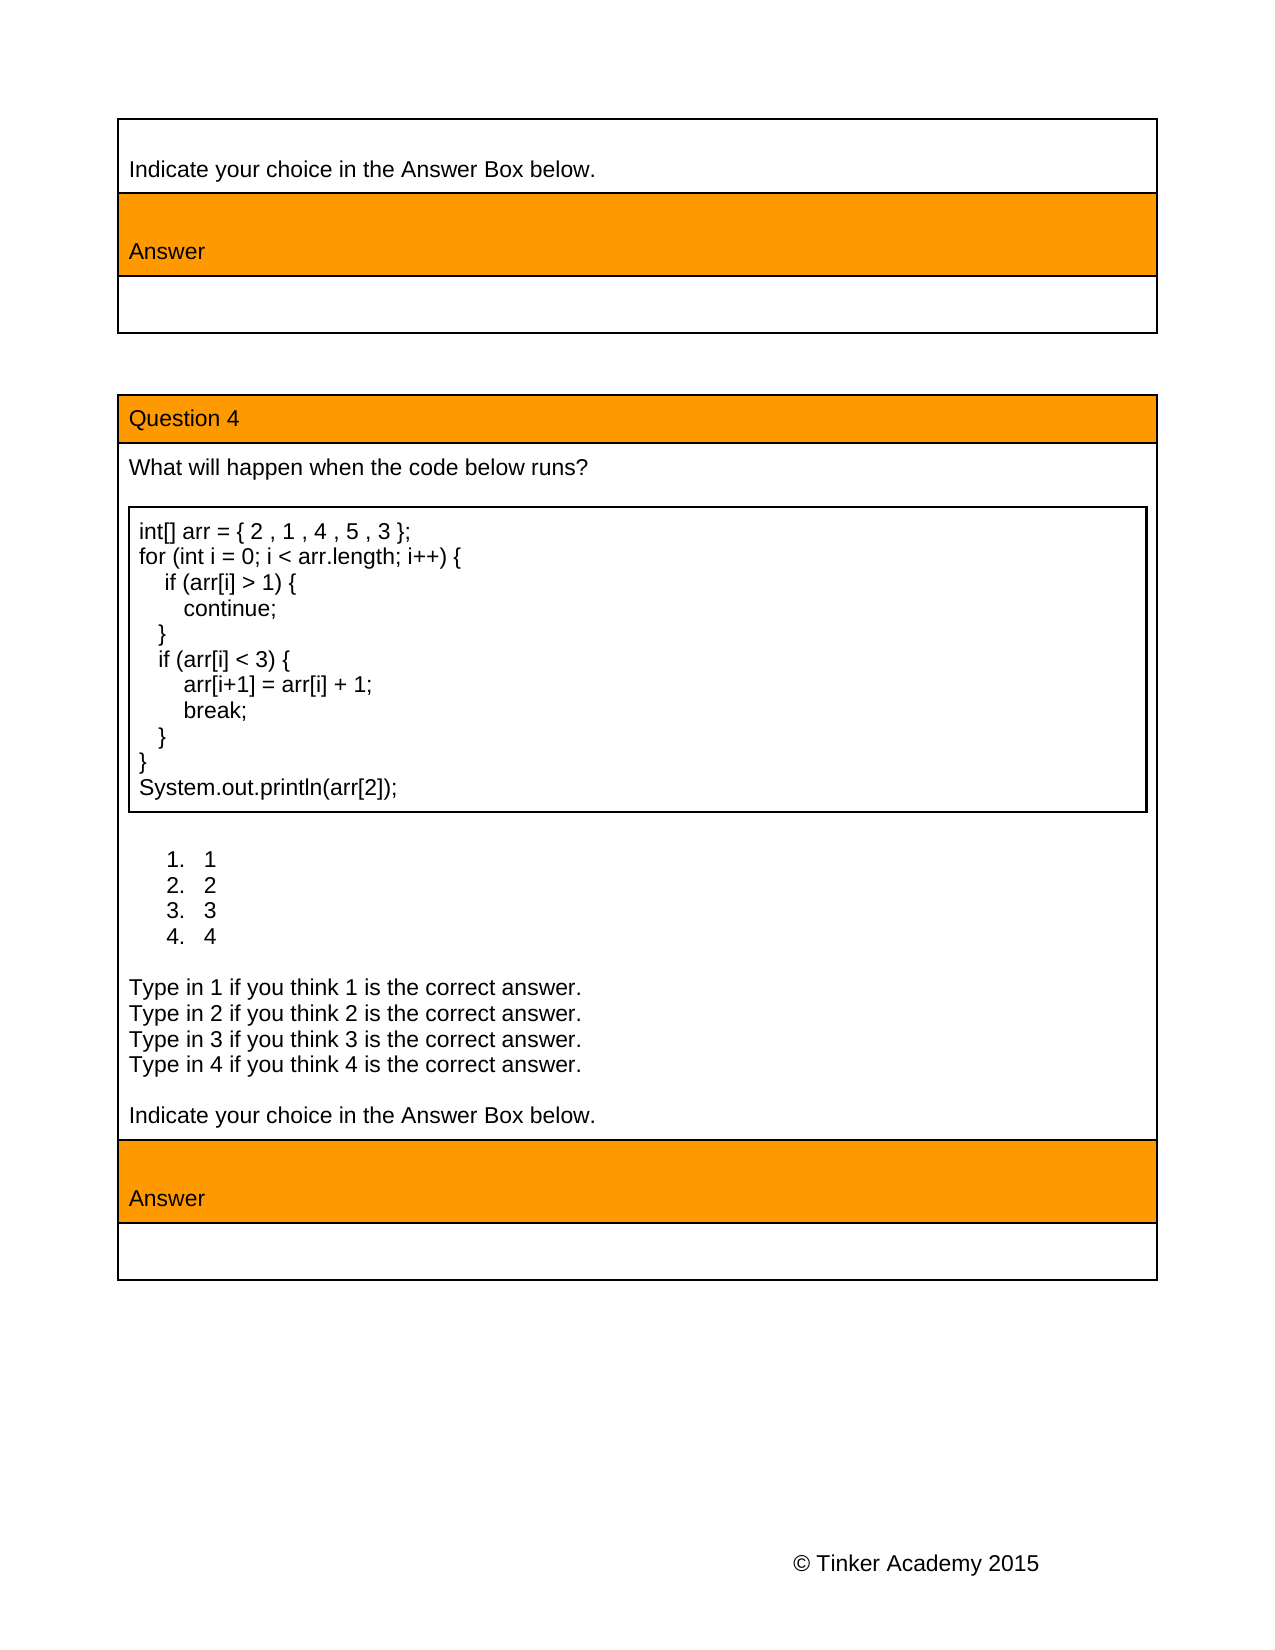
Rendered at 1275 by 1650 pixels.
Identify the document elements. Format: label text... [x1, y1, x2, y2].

table_cell Answer [119, 1141, 1156, 1222]
table_header int[] arr = { 2 , 1 , 4 , 5 , 3 }; for (int i = 0; i < arr.length; i++) { if (arr[i] > 1) { continue; } if (arr[i] < 3) { arr[i+1] = arr[i] + 1; break; } } System.out.println(arr[2]); [130, 508, 1145, 811]
table_cell [119, 277, 1156, 332]
table_header Question 4 [119, 396, 1156, 442]
table_cell [119, 1224, 1156, 1279]
table_cell Indicate your choice in the Answer Box below. [119, 120, 1156, 192]
table_cell Answer [119, 194, 1156, 275]
table_cell What will happen when the code below runs? 1 2 3 4 Type in 1 if you think 1 is the correct answer. Type in 2 if you think 2 is the correct answer. Type in 3 if you think 3 is the correct answer. Type in 4 if you think 4 is the correct answer. Indicate your choice in the Answer Box below. [119, 444, 1156, 1139]
